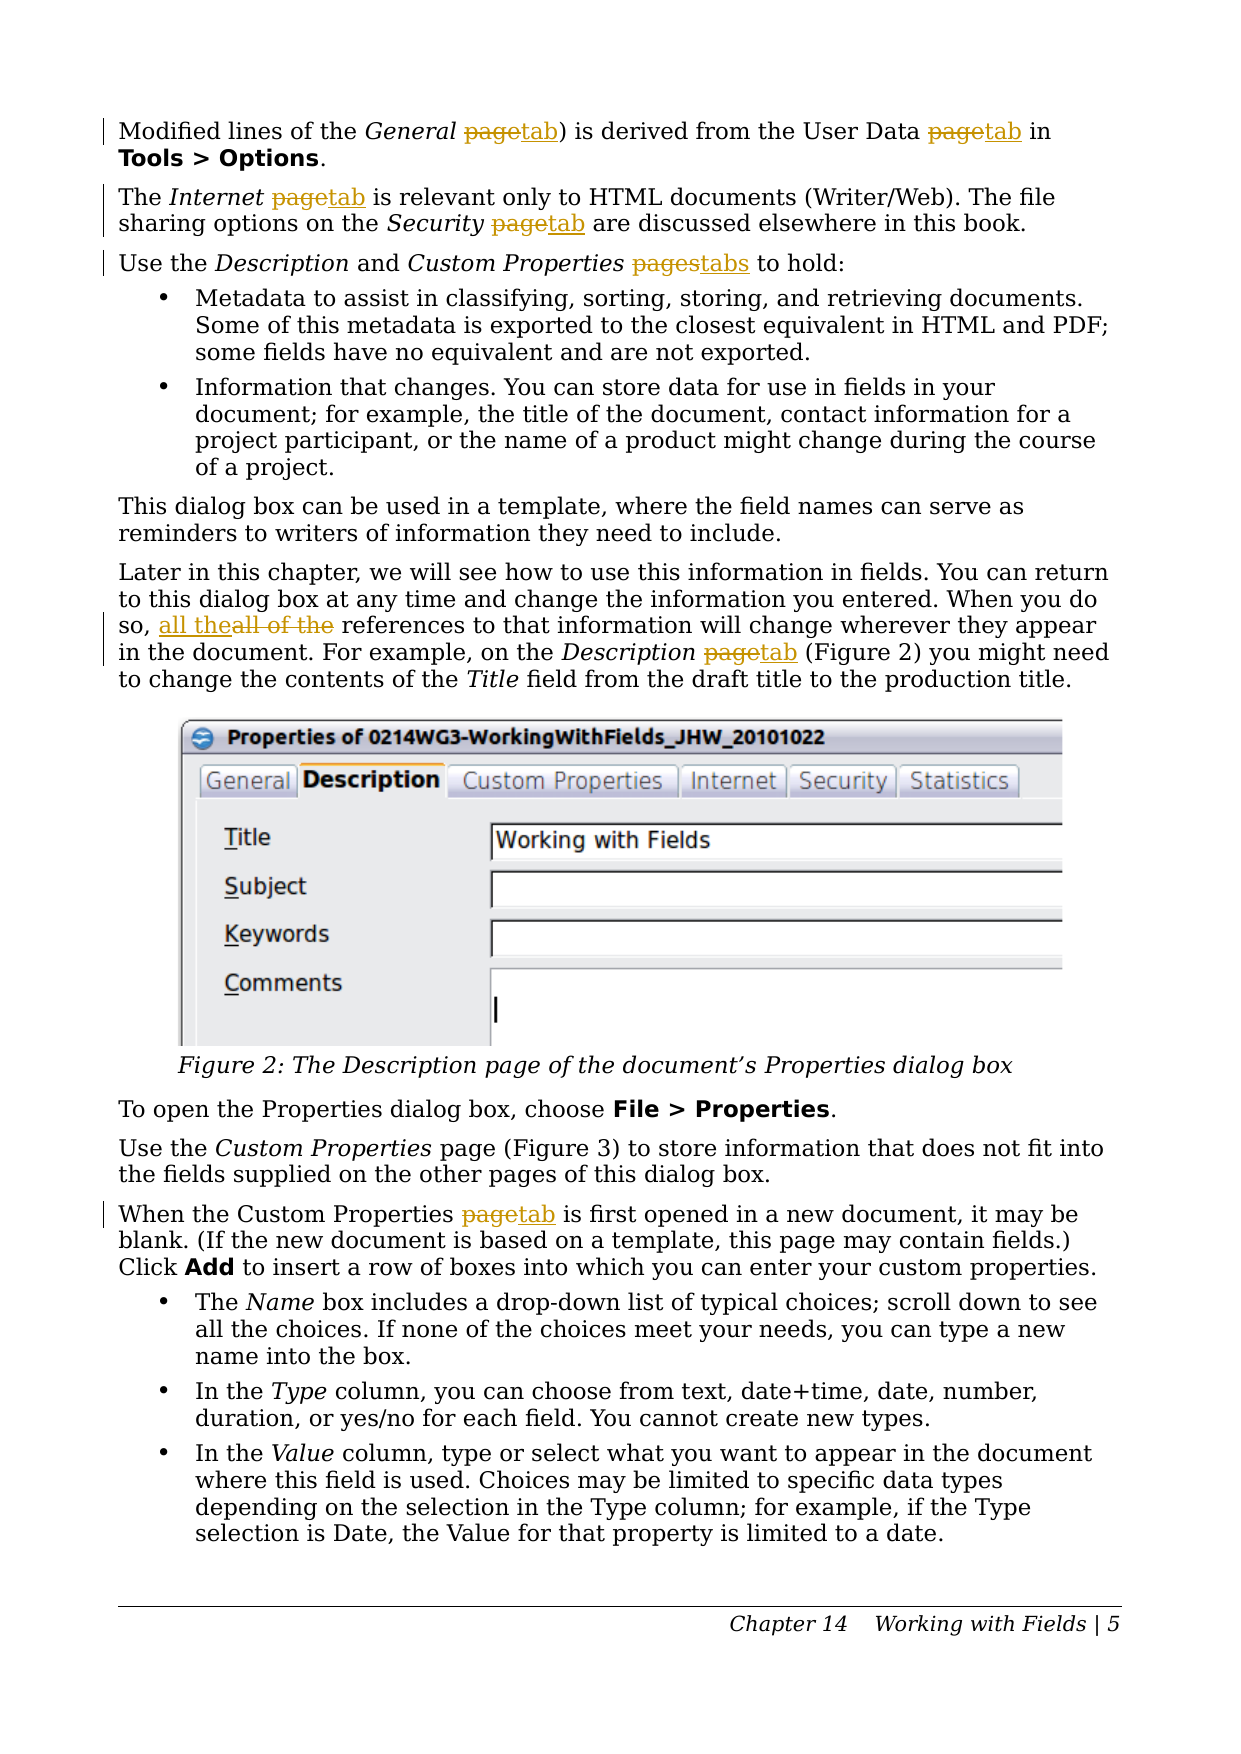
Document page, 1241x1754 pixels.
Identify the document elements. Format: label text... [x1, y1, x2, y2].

text The Internet tab is relevant only to HTML documents (Writer/Web). The file sharing options on the Security tab are discussed elsewhere in this book. [118, 184, 1122, 237]
list The Name box includes a drop-down list of typical choices; scroll down to see all the choices. If none of the choices meet your needs, you can type a new name into the box. [156, 1287, 1122, 1370]
text To open the Properties dialog box, choose File > Properties. [118, 1096, 1122, 1122]
list In the Type column, you can choose from text, date+time, date, number, duration, or yes/no for each field. You cannot create new types. [156, 1376, 1122, 1432]
text This dialog box can be used in a template, where the field names can serve as reminders to writers of information they need to include. [118, 493, 1122, 547]
text Use the Custom Properties page (Figure 3) to store information that does not fit into the fields supplied on the other pages of this dialog box. [118, 1135, 1122, 1188]
list Metadata to assist in classifying, sorting, storing, and retrieving documents. Some of this metadata is exported to the closest equivalent in HTML and PDF; some fields have no equivalent and are not exported. [156, 283, 1122, 365]
list In the Value column, type or select what you want to appear in the document where this field is used. Choices may be limited to specific data types depending on the selection in the Type column; for example, if the Type selection is Date, the Value for that property is limited to a date. [156, 1438, 1122, 1547]
list Use the Description and Custom Properties tabs to hold: [118, 250, 1122, 276]
list Information that changes. You can store data for use in fields in your document; for example, the title of the document, contact information for a project participant, or the name of a product might change during the course of a project. [156, 372, 1122, 481]
picture [177, 717, 1063, 1046]
text When the Custom Properties tab is first opened in a new document, it may be blank. (If the new document is based on a template, this page may contain fields.) [118, 1201, 1122, 1254]
text Later in this chapter, we will see how to use this information in fields. You can return to this dialog box at any time and change the information you entered. When you do so, all the references to that information will change wherever they appear in the document. For example, on the Description tab (Figure 2) you might need to change the contents of the Title field from the draft title to the production title. [118, 559, 1122, 692]
list Click Add to insert a row of boxes into which you can enter your custom properties. [118, 1254, 1122, 1281]
text Modified lines of the General tab) is derived from the User Data tab in Tools > Options. [118, 118, 1122, 171]
text Figure 2: The Description page of the document’s Properties dialog box [178, 1052, 1062, 1079]
